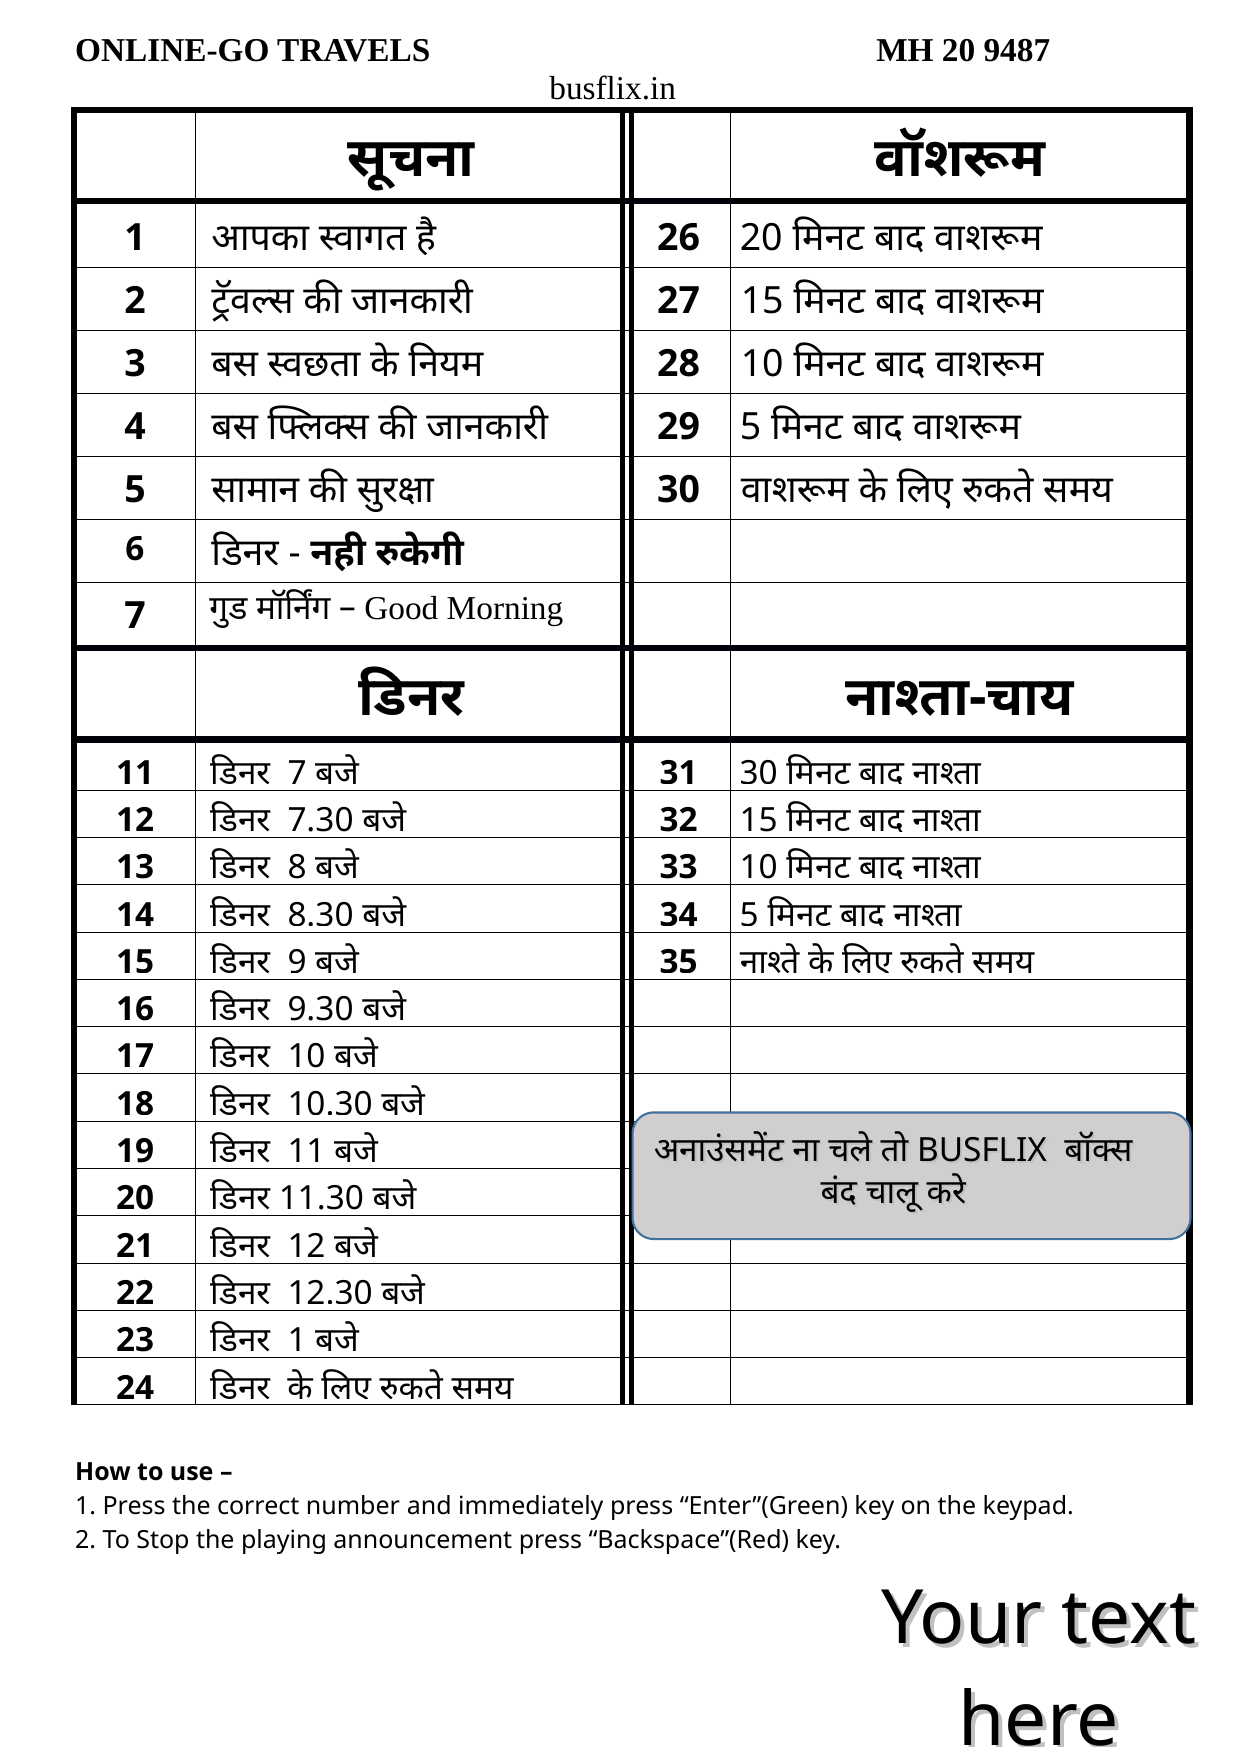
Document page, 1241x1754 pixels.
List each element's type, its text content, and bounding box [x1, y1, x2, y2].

table_cell 31 [634, 743, 730, 789]
table_cell 32 [634, 791, 730, 837]
table_cell [731, 1074, 1186, 1118]
table_cell 24 [77, 1358, 195, 1404]
table_cell 10 मिनट बाद वाशरूम [731, 331, 1186, 393]
table_cell [634, 980, 730, 1026]
table_cell [634, 520, 730, 582]
table_cell डिनर 7 बजे [196, 743, 620, 789]
table_cell 26 [634, 204, 730, 267]
table_cell 30 [634, 457, 730, 519]
table_cell डिनर 7.30 बजे [196, 791, 620, 837]
table_cell डिनर 11.30 बजे [196, 1169, 620, 1215]
table_cell 5 मिनट बाद वाशरूम [731, 394, 1186, 456]
table_cell 27 [634, 268, 730, 330]
table_header [77, 113, 195, 198]
table_cell 28 [634, 331, 730, 393]
table_cell 3 [77, 331, 195, 393]
table_cell बस फ्लिक्स की जानकारी [196, 394, 620, 456]
table_cell 15 [77, 933, 195, 979]
table_cell [731, 1311, 1186, 1357]
table_cell 11 [77, 743, 195, 789]
table_cell डिनर 9.30 बजे [196, 980, 620, 1026]
table_header वॉशरूम [731, 113, 1186, 198]
table_cell डिनर 8.30 बजे [196, 885, 620, 931]
table_cell [634, 583, 730, 645]
table_cell नाश्ते के लिए रुकते समय [731, 933, 1186, 979]
table_cell 20 मिनट बाद वाशरूम [731, 204, 1186, 267]
table_cell डिनर 12.30 बजे [196, 1264, 620, 1310]
table_cell [634, 1358, 730, 1404]
table_cell [77, 651, 195, 736]
table_header सूचना [196, 113, 620, 198]
table_cell डिनर 1 बजे [196, 1311, 620, 1357]
table_cell 16 [77, 980, 195, 1026]
table_cell 34 [634, 885, 730, 931]
table_cell 21 [77, 1216, 195, 1262]
table_cell वाशरूम के लिए रुकते समय [731, 457, 1186, 519]
table_cell डिनर 11 बजे [196, 1122, 620, 1168]
table_cell 23 [77, 1311, 195, 1357]
table_cell [634, 1074, 730, 1121]
table_cell [634, 1311, 730, 1357]
table_cell डिनर 10 बजे [196, 1027, 620, 1073]
table_cell [634, 651, 730, 736]
table_cell [731, 1264, 1186, 1310]
table_cell 33 [634, 838, 730, 884]
table_cell 12 [77, 791, 195, 837]
table_cell गुड मॉर्निंग – Good Morning [196, 583, 620, 645]
text How to use – [75, 1454, 1165, 1488]
table_cell [731, 583, 1186, 645]
table_cell आपका स्वागत है [196, 204, 620, 267]
table_cell सामान की सुरक्षा [196, 457, 620, 519]
table_cell नाश्ता-चाय [731, 651, 1186, 736]
table_cell 17 [77, 1027, 195, 1073]
table_cell [731, 980, 1186, 1026]
table_cell 7 [77, 583, 195, 645]
table_cell 4 [77, 394, 195, 456]
table_cell [731, 1234, 1186, 1262]
text 1. Press the correct number and immediately press “Enter”(Green) key on the keypad. [75, 1488, 1165, 1522]
table_cell 19 [77, 1122, 195, 1168]
table_cell [634, 1230, 730, 1262]
table_cell बस स्वछता के नियम [196, 331, 620, 393]
table_cell 30 मिनट बाद नाश्ता [731, 743, 1186, 789]
text 2. To Stop the playing announcement press “Backspace”(Red) key. [75, 1522, 1165, 1556]
table_cell 15 मिनट बाद वाशरूम [731, 268, 1186, 330]
table_cell [837, 1556, 1240, 1754]
table_cell डिनर 10.30 बजे [196, 1074, 620, 1121]
table_cell 22 [77, 1264, 195, 1310]
table_cell [731, 520, 1186, 582]
table_cell 20 [77, 1169, 195, 1215]
table_cell डिनर [196, 651, 620, 736]
table_cell डिनर 12 बजे [196, 1216, 620, 1262]
table_cell 18 [77, 1074, 195, 1121]
table_cell 10 मिनट बाद नाश्ता [731, 838, 1186, 884]
table_cell [731, 1358, 1186, 1404]
table_cell [634, 1027, 730, 1073]
table_cell [731, 1027, 1186, 1073]
table_cell 2 [77, 268, 195, 330]
table_cell 35 [634, 933, 730, 979]
table_cell 29 [634, 394, 730, 456]
table_cell डिनर के लिए रुकते समय [196, 1358, 620, 1404]
table_cell 1 [77, 204, 195, 267]
table_cell [634, 1264, 730, 1310]
table_cell डिनर 9 बजे [196, 933, 620, 979]
table_cell 15 मिनट बाद नाश्ता [731, 791, 1186, 837]
table_header [634, 113, 730, 198]
table_cell डिनर - नही रुकेगी [196, 520, 620, 582]
table_cell 5 [77, 457, 195, 519]
table_cell 6 [77, 520, 195, 582]
table_cell डिनर 8 बजे [196, 838, 620, 884]
table_cell 13 [77, 838, 195, 884]
table_cell 5 मिनट बाद नाश्ता [731, 885, 1186, 931]
table_cell 14 [77, 885, 195, 931]
table_cell ट्रॅवल्स की जानकारी [196, 268, 620, 330]
